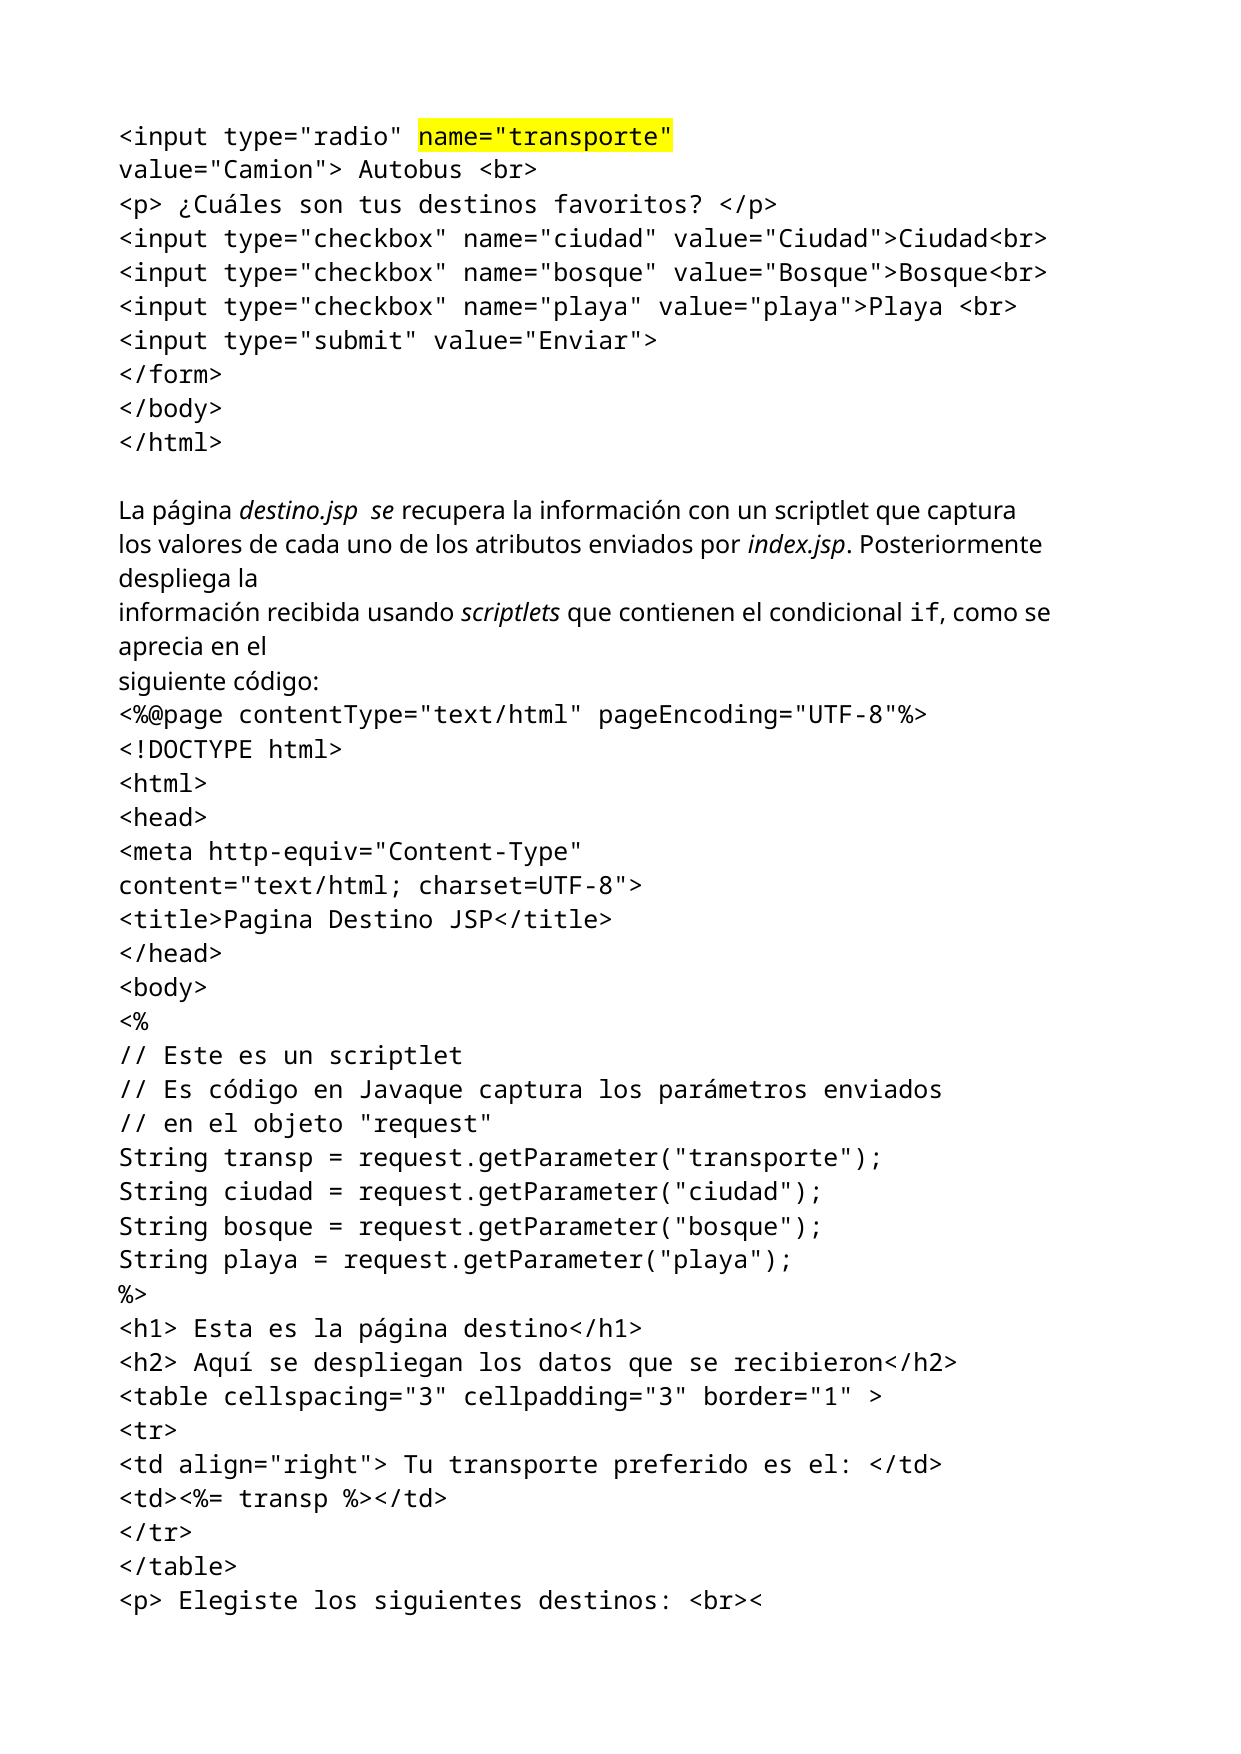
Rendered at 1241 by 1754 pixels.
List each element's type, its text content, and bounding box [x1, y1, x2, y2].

text </tr> [118, 1515, 1122, 1549]
text String bosque = request.getParameter("bosque"); [118, 1208, 1122, 1242]
text </head> [118, 936, 1122, 970]
text <p> ¿Cuáles son tus destinos favoritos? </p> [118, 186, 1122, 220]
text </form> [118, 357, 1122, 391]
text value="Camion"> Autobus <br> [118, 152, 1122, 186]
text // en el objeto "request" [118, 1106, 1122, 1140]
text <head> [118, 799, 1122, 833]
text <p> Elegiste los siguientes destinos: <br>< [118, 1583, 1122, 1617]
text <input type="radio" name="transporte" [118, 118, 1122, 152]
text <table cellspacing="3" cellpadding="3" border="1" > [118, 1378, 1122, 1412]
text <title>Pagina Destino JSP</title> [118, 902, 1122, 936]
text <tr> [118, 1412, 1122, 1447]
text String transp = request.getParameter("transporte"); [118, 1140, 1122, 1174]
text <td align="right"> Tu transporte preferido es el: </td> [118, 1447, 1122, 1481]
text // Es código en Javaque captura los parámetros enviados [118, 1072, 1122, 1106]
text los valores de cada uno de los atributos enviados por index.jsp. Posteriormente despliega la [118, 527, 1122, 595]
text <meta http-equiv="Content-Type" [118, 833, 1122, 867]
text La página destino.jsp se recupera la información con un scriptlet que captura [118, 493, 1122, 527]
text <input type="checkbox" name="bosque" value="Bosque">Bosque<br> [118, 254, 1122, 288]
text <input type="checkbox" name="ciudad" value="Ciudad">Ciudad<br> [118, 220, 1122, 254]
text String ciudad = request.getParameter("ciudad"); [118, 1174, 1122, 1208]
text <input type="checkbox" name="playa" value="playa">Playa <br> [118, 288, 1122, 322]
text información recibida usando scriptlets que contienen el condicional if, como se aprecia en el [118, 595, 1122, 663]
text </html> [118, 425, 1122, 459]
text <%@page contentType="text/html" pageEncoding="UTF-8"%> [118, 697, 1122, 731]
text <!DOCTYPE html> [118, 731, 1122, 765]
text // Este es un scriptlet [118, 1038, 1122, 1072]
text %> [118, 1276, 1122, 1310]
text </body> [118, 391, 1122, 425]
text <h1> Esta es la página destino</h1> [118, 1310, 1122, 1344]
text <% [118, 1004, 1122, 1038]
text content="text/html; charset=UTF-8"> [118, 867, 1122, 902]
text <body> [118, 970, 1122, 1004]
text <h2> Aquí se despliegan los datos que se recibieron</h2> [118, 1344, 1122, 1378]
text </table> [118, 1549, 1122, 1583]
text String playa = request.getParameter("playa"); [118, 1242, 1122, 1276]
text <input type="submit" value="Enviar"> [118, 322, 1122, 357]
text <html> [118, 765, 1122, 799]
text siguiente código: [118, 663, 1122, 697]
text <td><%= transp %></td> [118, 1481, 1122, 1515]
